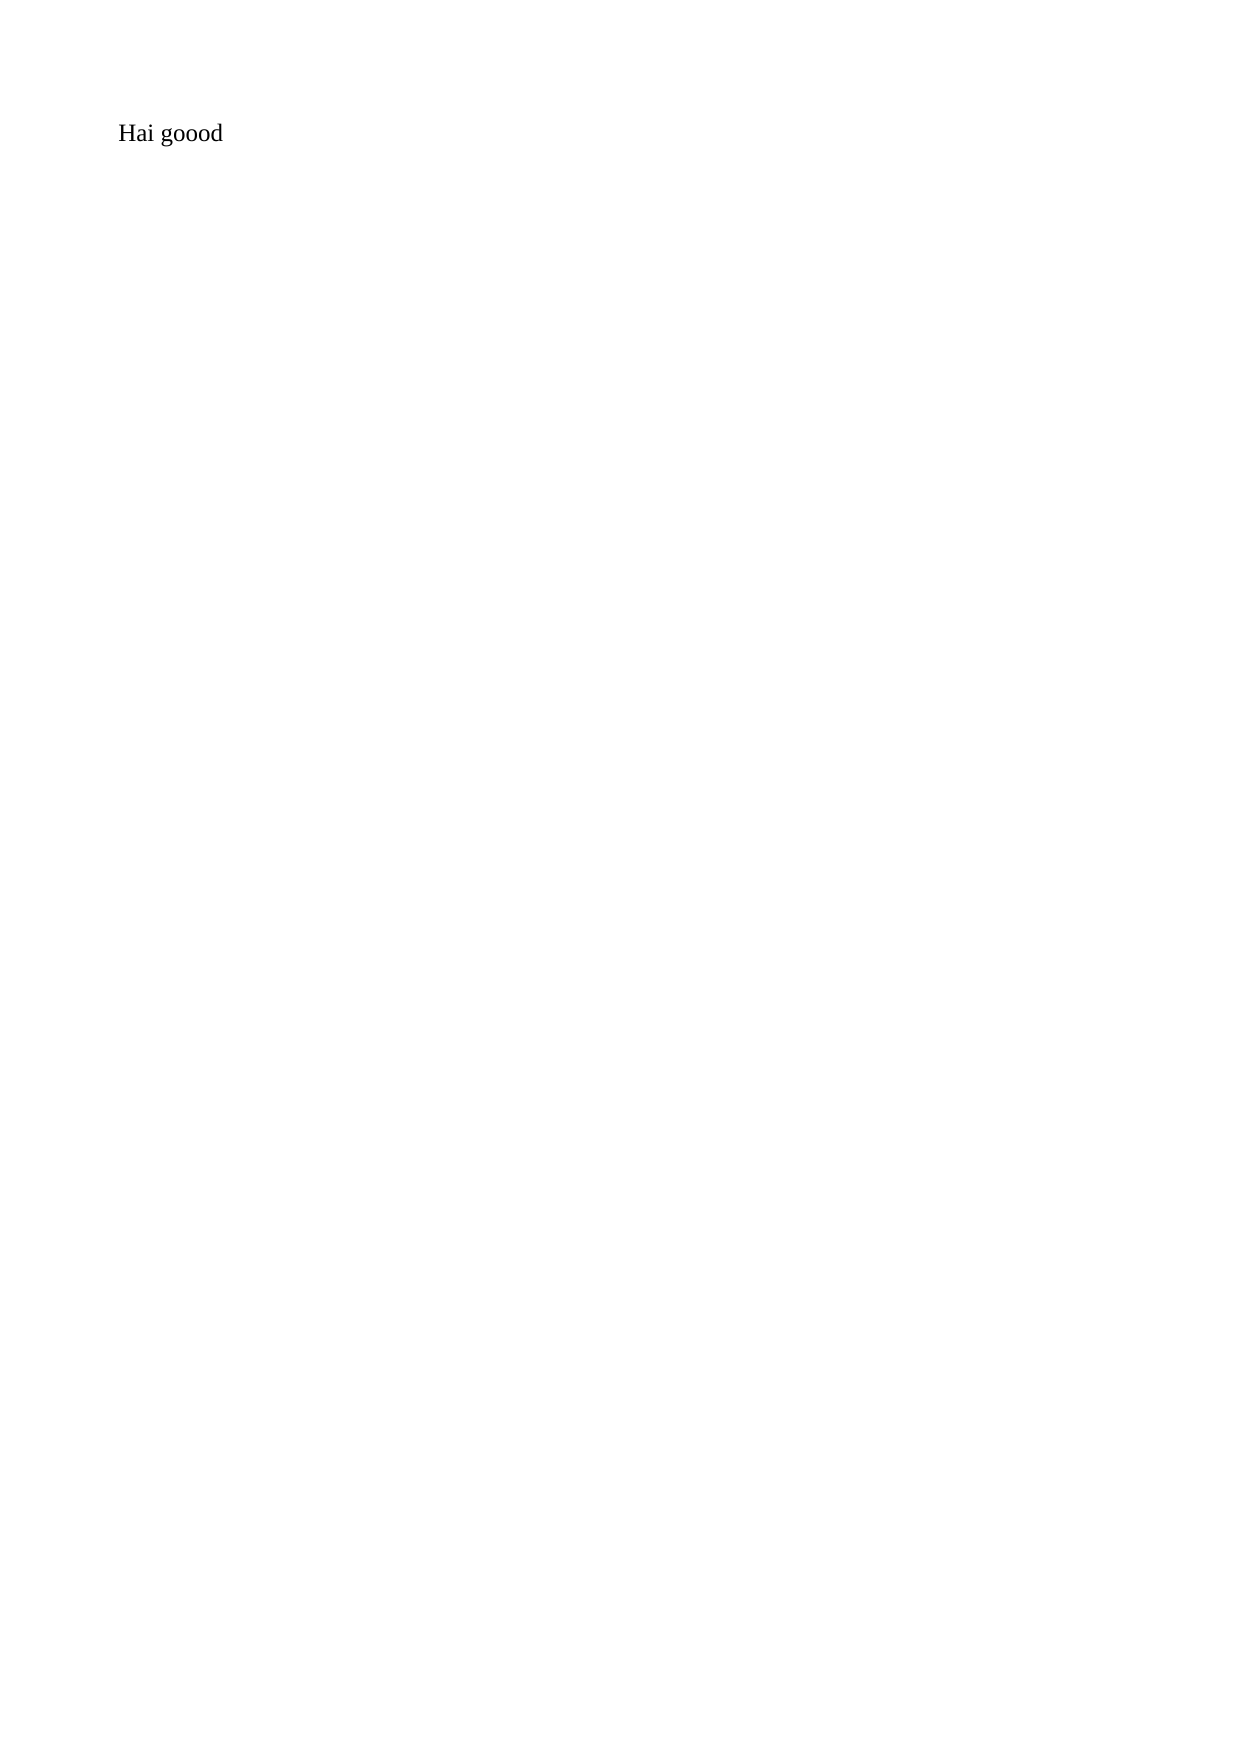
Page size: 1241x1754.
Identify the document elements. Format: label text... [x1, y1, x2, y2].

text Hai goood [118, 118, 1122, 147]
